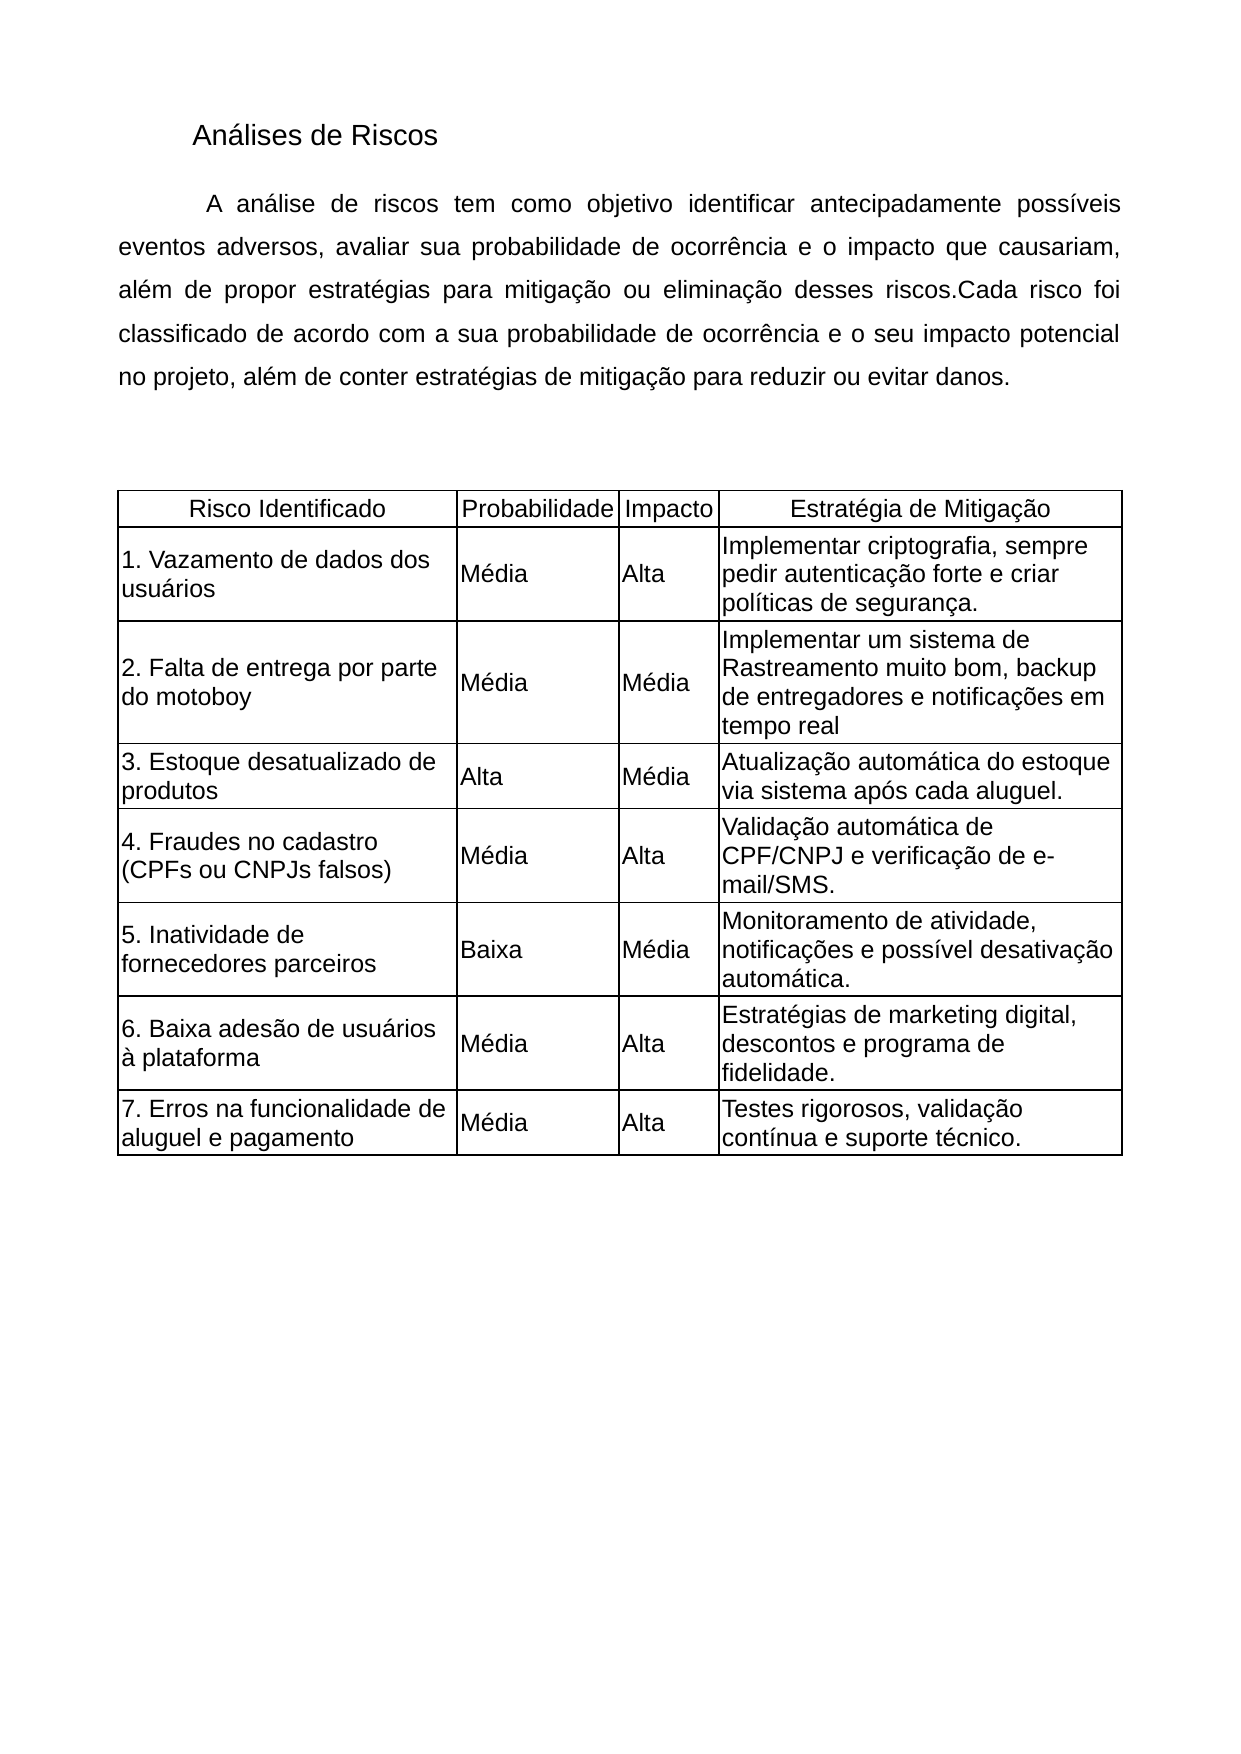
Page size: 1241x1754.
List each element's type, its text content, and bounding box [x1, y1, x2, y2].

table_cell Média [458, 809, 618, 901]
table_cell 1. Vazamento de dados dos usuários [119, 528, 456, 620]
table_cell Baixa [458, 903, 618, 995]
table_header Estratégia de Mitigação [720, 491, 1121, 526]
table_cell Atualização automática do estoque via sistema após cada aluguel. [720, 744, 1121, 808]
table_cell Alta [620, 528, 718, 620]
table_cell Média [458, 622, 618, 742]
text A análise de riscos tem como objetivo identificar antecipadamente possíveis eventos adversos, avaliar sua probabilidade de ocorrência e o impacto que causariam, além de propor estratégias para mitigação ou eliminação desses riscos.Cada risco foi classificado de acordo com a sua probabilidade de ocorrência e o seu impacto potencial no projeto, além de conter estratégias de mitigação para reduzir ou evitar danos. [118, 189, 1122, 391]
table_cell 2. Falta de entrega por parte do motoboy [119, 622, 456, 742]
table_cell Implementar criptografia, sempre pedir autenticação forte e criar políticas de segurança. [720, 528, 1121, 620]
table_cell 5. Inatividade de fornecedores parceiros [119, 903, 456, 995]
table_cell 6. Baixa adesão de usuários à plataforma [119, 997, 456, 1089]
table_cell 4. Fraudes no cadastro (CPFs ou CNPJs falsos) [119, 809, 456, 901]
table_cell 3. Estoque desatualizado de produtos [119, 744, 456, 808]
table_cell Média [620, 903, 718, 995]
table_cell Alta [620, 997, 718, 1089]
table_cell Média [458, 997, 618, 1089]
table_cell 7. Erros na funcionalidade de aluguel e pagamento [119, 1091, 456, 1154]
table_cell Média [458, 1091, 618, 1154]
table_cell Alta [458, 744, 618, 808]
table_header Risco Identificado [119, 491, 456, 526]
table_cell Alta [620, 809, 718, 901]
table_cell Média [620, 744, 718, 808]
table_header Probabilidade [458, 491, 618, 526]
table_cell Média [458, 528, 618, 620]
table_cell Implementar um sistema de Rastreamento muito bom, backup de entregadores e notificações em tempo real [720, 622, 1121, 742]
table_cell Média [620, 622, 718, 742]
table_cell Alta [620, 1091, 718, 1154]
table_header Impacto [620, 491, 718, 526]
table_cell Testes rigorosos, validação contínua e suporte técnico. [720, 1091, 1121, 1154]
table_cell Monitoramento de atividade, notificações e possível desativação automática. [720, 903, 1121, 995]
table_cell Validação automática de CPF/CNPJ e verificação de e-mail/SMS. [720, 809, 1121, 901]
text Análises de Riscos [118, 118, 1122, 152]
table_cell Estratégias de marketing digital, descontos e programa de fidelidade. [720, 997, 1121, 1089]
